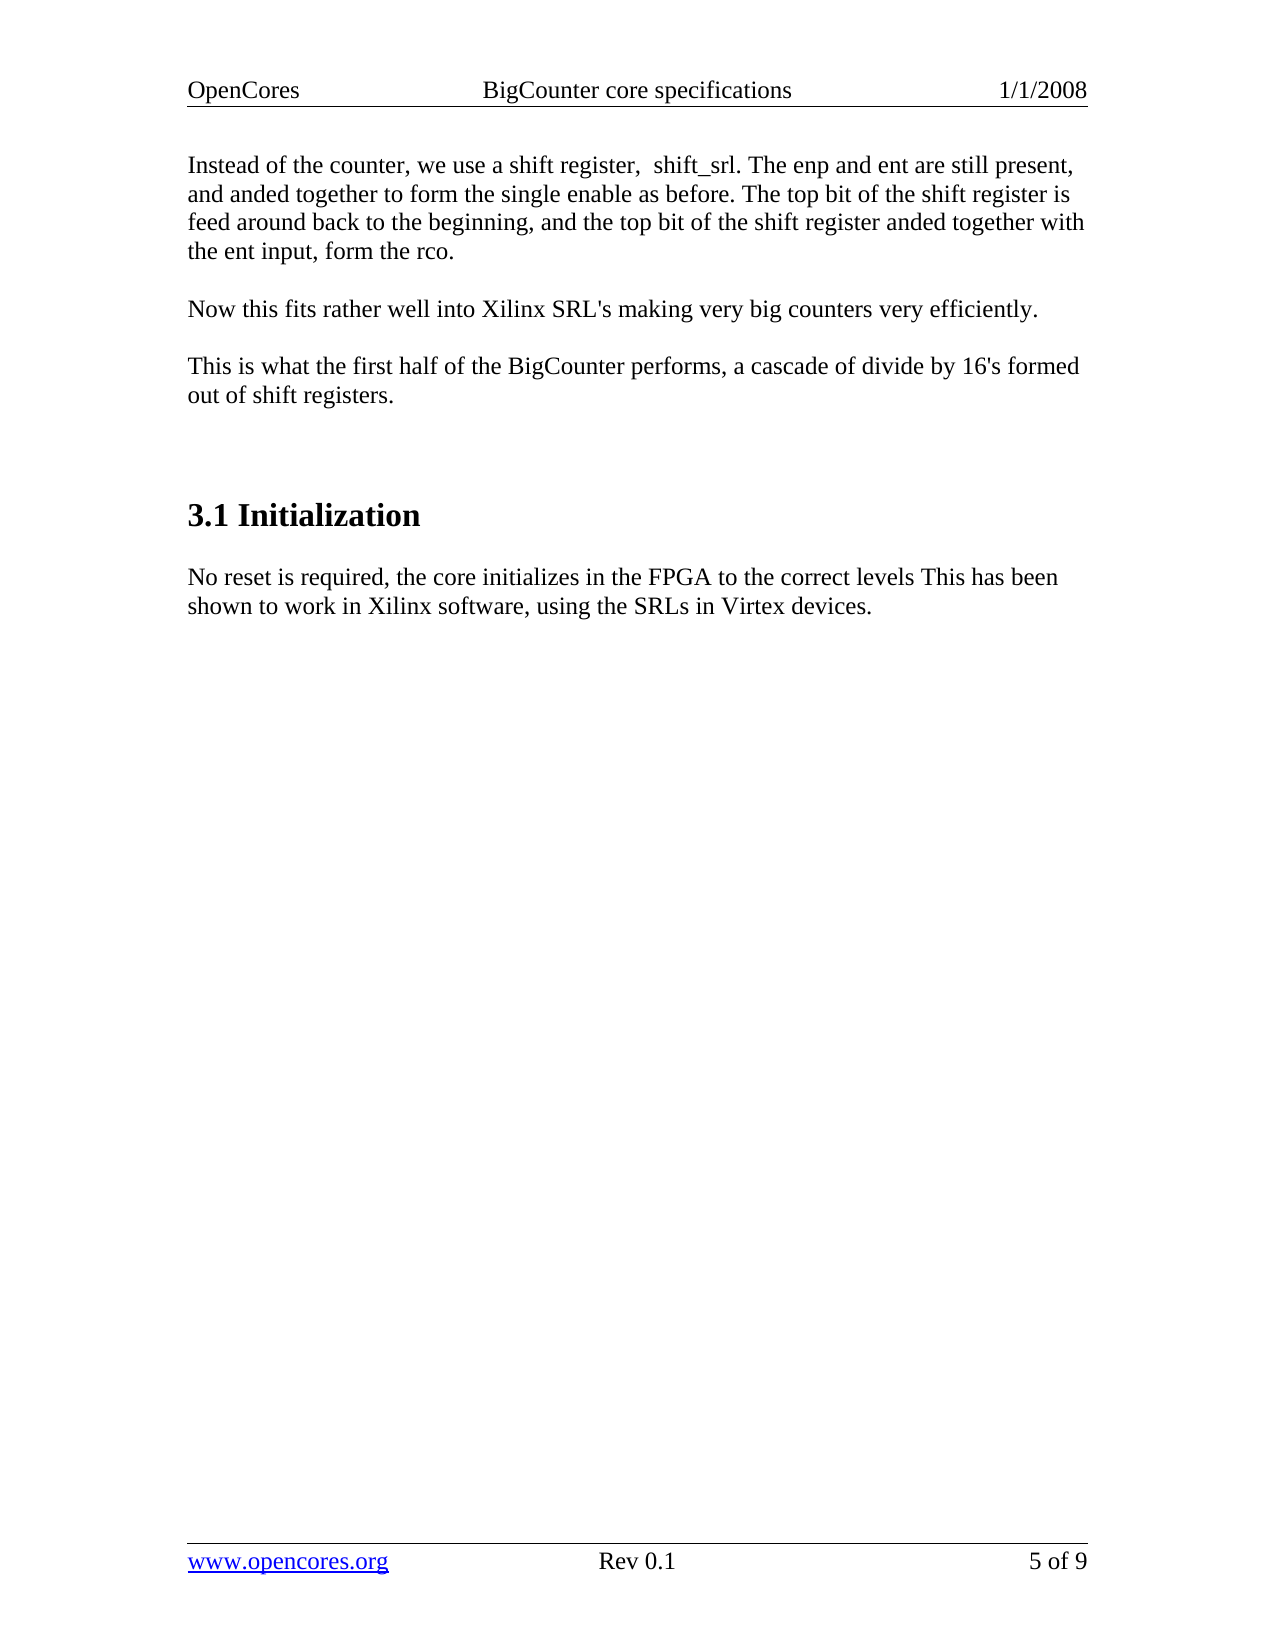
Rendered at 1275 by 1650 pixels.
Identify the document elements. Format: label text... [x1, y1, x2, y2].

text Now this fits rather well into Xilinx SRL's making very big counters very efficiently. [187, 294, 1088, 322]
text Instead of the counter, we use a shift register, shift_srl. The enp and ent are still present, and anded together to form the single enable as before. The top bit of the shift register is feed around back to the beginning, and the top bit of the shift register anded together with the ent input, form the rco. [187, 150, 1088, 265]
text This is what the first half of the BigCounter performs, a cascade of divide by 16's formed out of shift registers. [187, 351, 1088, 409]
subtitle 3.1 Initialization [187, 495, 1088, 533]
text No reset is required, the core initializes in the FPGA to the correct levels This has been shown to work in Xilinx software, using the SRLs in Virtex devices. [187, 562, 1088, 619]
